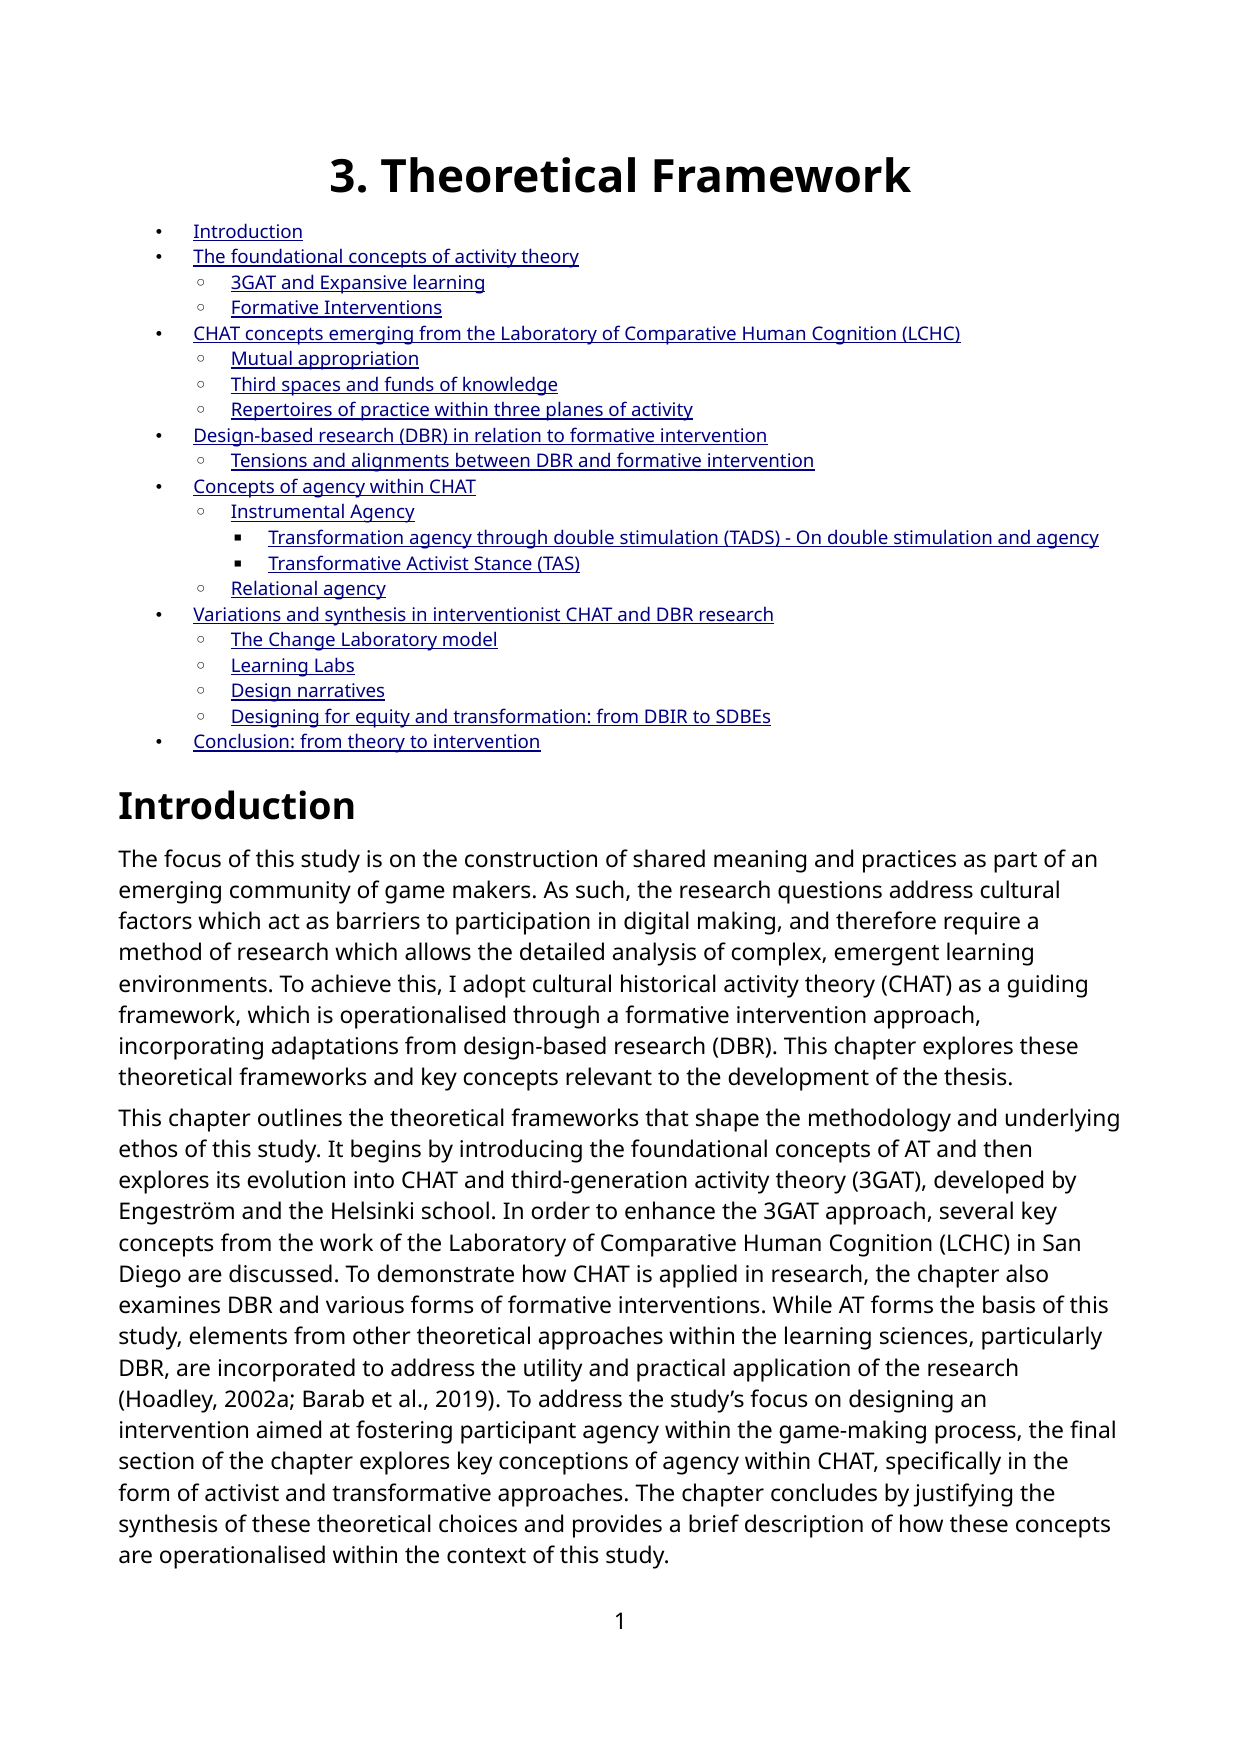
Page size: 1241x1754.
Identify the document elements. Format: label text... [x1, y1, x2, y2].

list Mutual appropriation [193, 346, 1122, 371]
list Conclusion: from theory to intervention [156, 728, 1122, 754]
list Relational agency [193, 575, 1122, 601]
list 3GAT and Expansive learning [193, 269, 1122, 294]
list Repertoires of practice within three planes of activity [193, 397, 1122, 422]
list CHAT concepts emerging from the Laboratory of Comparative Human Cognition (LCHC) [156, 320, 1122, 346]
list Formative Interventions [193, 294, 1122, 320]
list Concepts of agency within CHAT [156, 473, 1122, 499]
text This chapter outlines the theoretical frameworks that shape the methodology and underlying ethos of this study. It begins by introducing the foundational concepts of AT and then explores its evolution into CHAT and third-generation activity theory (3GAT), developed by Engeström and the Helsinki school. In order to enhance the 3GAT approach, several key concepts from the work of the Laboratory of Comparative Human Cognition (LCHC) in San Diego are discussed. To demonstrate how CHAT is applied in research, the chapter also examines DBR and various forms of formative interventions. While AT forms the basis of this study, elements from other theoretical approaches within the learning sciences, particularly DBR, are incorporated to address the utility and practical application of the research (Hoadley, 2002a; Barab et al., 2019). To address the study’s focus on designing an intervention aimed at fostering participant agency within the game-making process, the final section of the chapter explores key conceptions of agency within CHAT, specifically in the form of activist and transformative approaches. The chapter concludes by justifying the synthesis of these theoretical choices and provides a brief description of how these concepts are operationalised within the context of this study. [118, 1101, 1122, 1570]
list Transformation agency through double stimulation (TADS) - On double stimulation and agency [231, 524, 1122, 550]
list Introduction [156, 218, 1122, 243]
list Tensions and alignments between DBR and formative intervention [193, 448, 1122, 473]
list Design-based research (DBR) in relation to formative intervention [156, 422, 1122, 448]
list The Change Laboratory model [193, 626, 1122, 652]
list Designing for equity and transformation: from DBIR to SDBEs [193, 703, 1122, 728]
title 3. Theoretical Framework [118, 143, 1122, 206]
list Third spaces and funds of knowledge [193, 371, 1122, 397]
list The foundational concepts of activity theory [156, 243, 1122, 269]
list Instrumental Agency [193, 499, 1122, 524]
text The focus of this study is on the construction of shared meaning and practices as part of an emerging community of game makers. As such, the research questions address cultural factors which act as barriers to participation in digital making, and therefore require a method of research which allows the detailed analysis of complex, emergent learning environments. To achieve this, I adopt cultural historical activity theory (CHAT) as a guiding framework, which is operationalised through a formative intervention approach, incorporating adaptations from design-based research (DBR). This chapter explores these theoretical frameworks and key concepts relevant to the development of the thesis. [118, 842, 1122, 1092]
subtitle Introduction [118, 779, 1122, 830]
list Transformative Activist Stance (TAS) [231, 550, 1122, 575]
list Learning Labs [193, 652, 1122, 677]
list Variations and synthesis in interventionist CHAT and DBR research [156, 601, 1122, 626]
list Design narratives [193, 677, 1122, 703]
